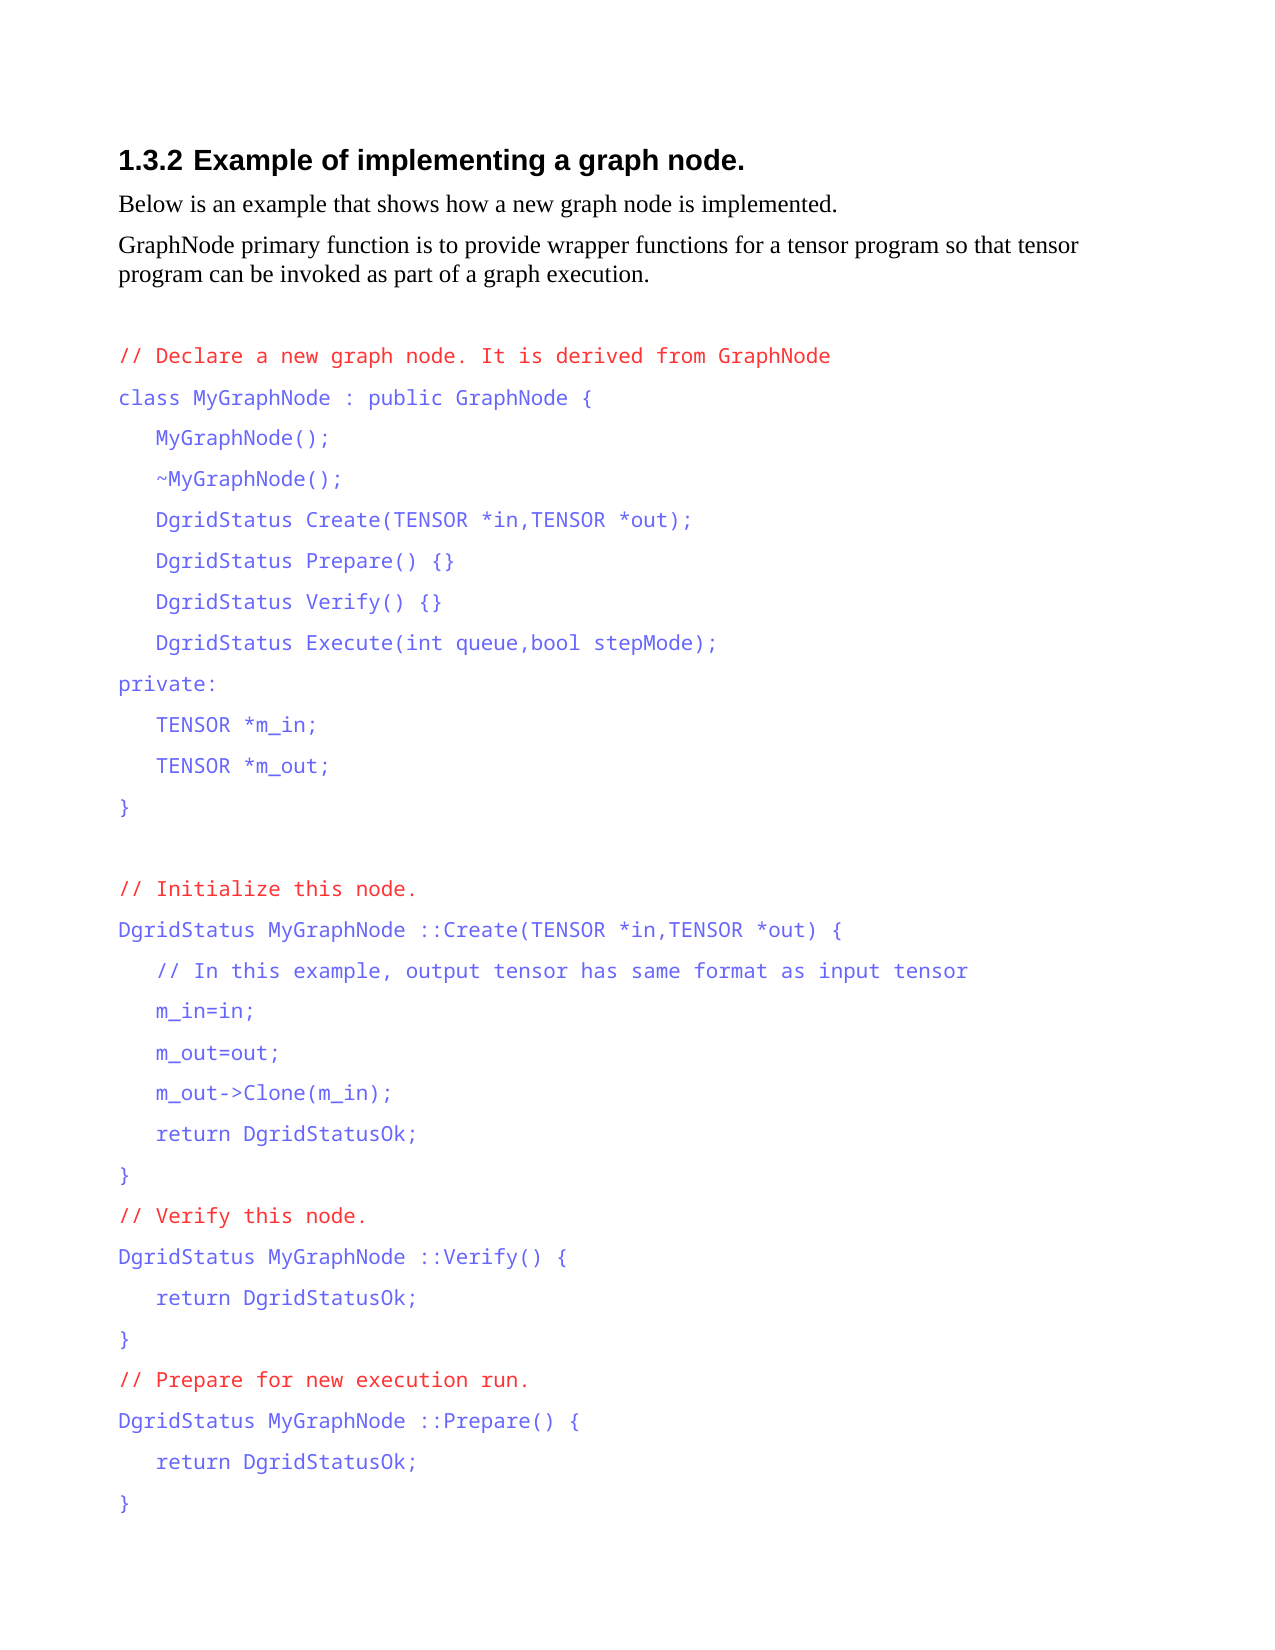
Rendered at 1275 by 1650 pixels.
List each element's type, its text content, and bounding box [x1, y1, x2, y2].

text return DgridStatusOk; [118, 1119, 1157, 1148]
text GraphNode primary function is to provide wrapper functions for a tensor program so that tensor program can be invoked as part of a graph execution. [118, 230, 1157, 288]
text } [118, 1160, 1157, 1189]
text DgridStatus MyGraphNode ::Verify() { [118, 1242, 1157, 1271]
text DgridStatus MyGraphNode ::Create(TENSOR *in,TENSOR *out) { [118, 915, 1157, 943]
text Below is an example that shows how a new graph node is implemented. [118, 189, 1157, 218]
subtitle Example of implementing a graph node. [118, 143, 1157, 177]
text // Initialize this node. [118, 874, 1157, 902]
text // Prepare for new execution run. [118, 1365, 1157, 1393]
text TENSOR *m_in; [118, 710, 1157, 738]
text // In this example, output tensor has same format as input tensor [118, 956, 1157, 984]
text DgridStatus Create(TENSOR *in,TENSOR *out); [118, 505, 1157, 534]
text // Declare a new graph node. It is derived from GraphNode [118, 342, 1157, 370]
text m_out->Clone(m_in); [118, 1078, 1157, 1107]
text MyGraphNode(); [118, 423, 1157, 452]
text m_in=in; [118, 997, 1157, 1025]
text DgridStatus Execute(int queue,bool stepMode); [118, 628, 1157, 657]
text private: [118, 669, 1157, 698]
text DgridStatus Verify() {} [118, 587, 1157, 616]
text TENSOR *m_out; [118, 751, 1157, 779]
text class MyGraphNode : public GraphNode { [118, 383, 1157, 411]
text } [118, 1488, 1157, 1516]
text } [118, 792, 1157, 820]
text m_out=out; [118, 1038, 1157, 1066]
text } [118, 1324, 1157, 1353]
text DgridStatus MyGraphNode ::Prepare() { [118, 1406, 1157, 1434]
text DgridStatus Prepare() {} [118, 546, 1157, 575]
text return DgridStatusOk; [118, 1447, 1157, 1475]
text return DgridStatusOk; [118, 1283, 1157, 1312]
text // Verify this node. [118, 1201, 1157, 1230]
text ~MyGraphNode(); [118, 464, 1157, 493]
